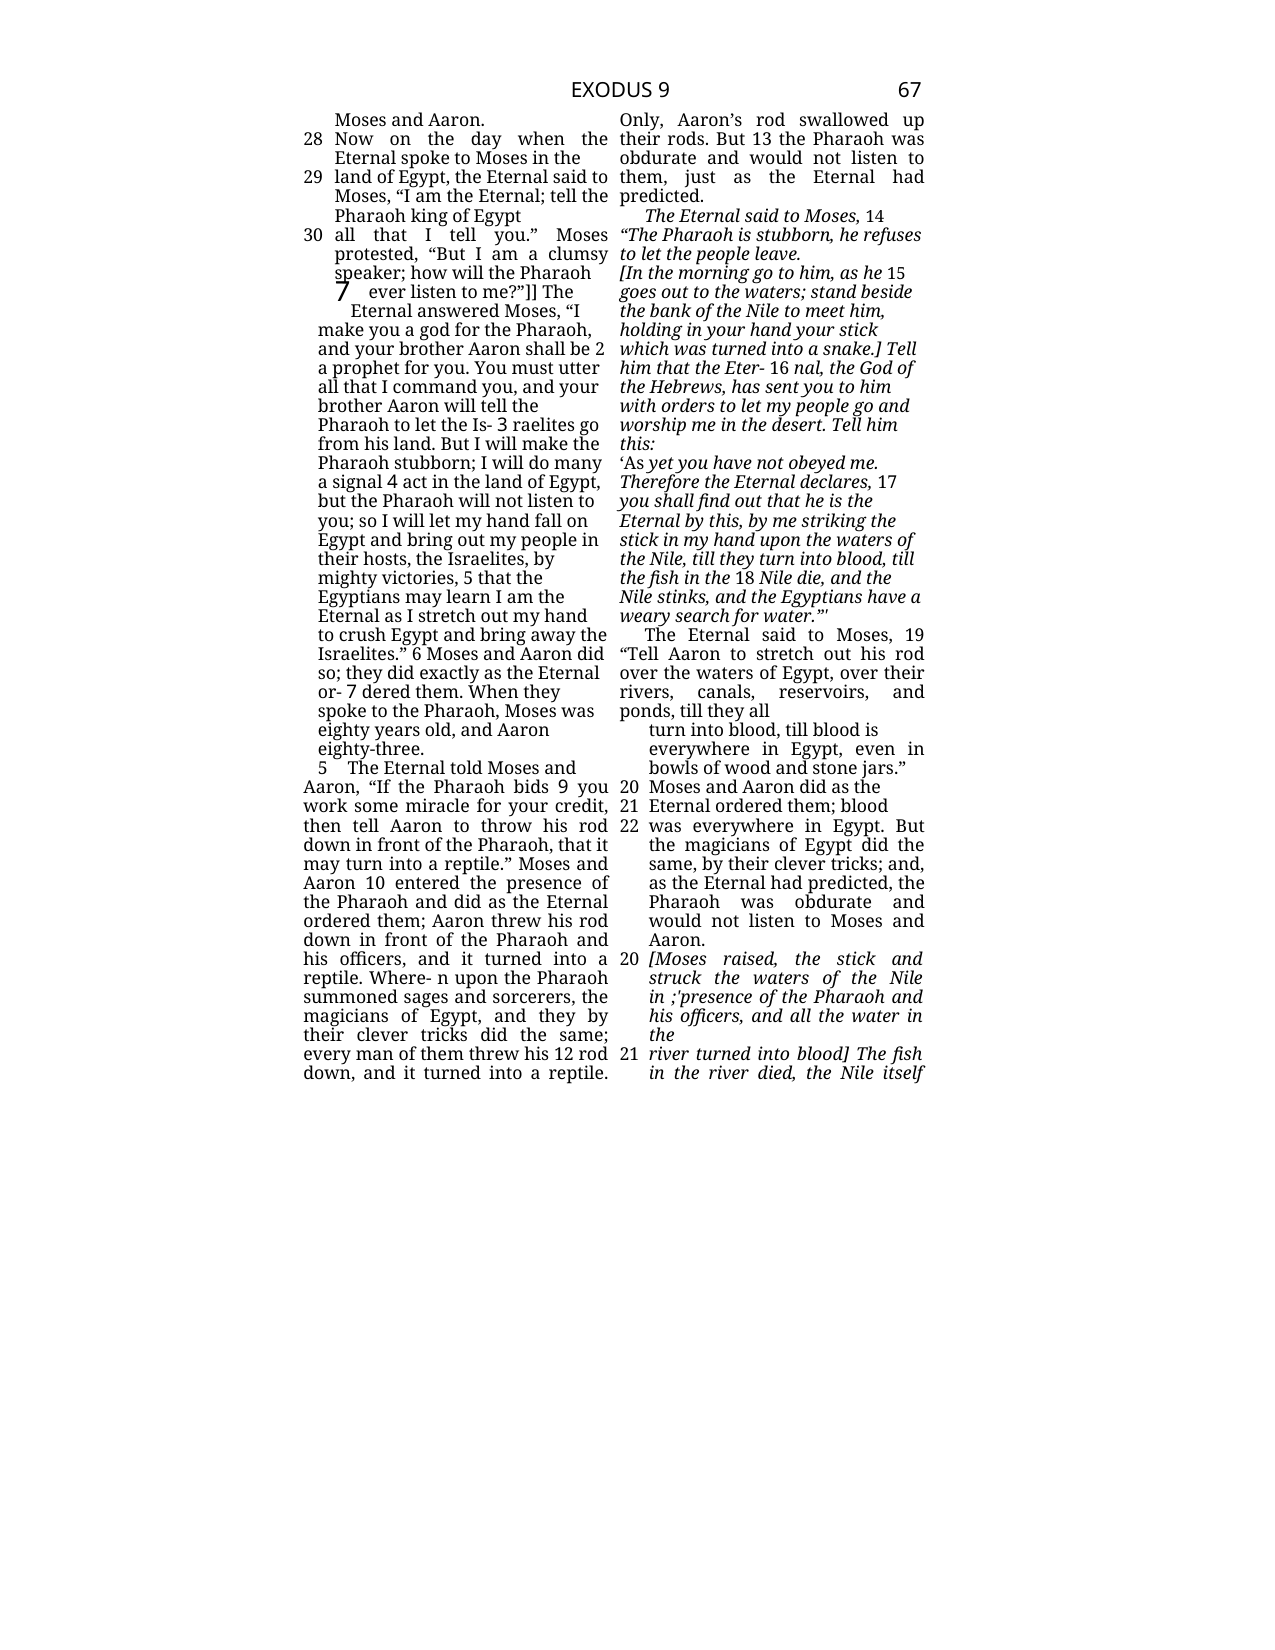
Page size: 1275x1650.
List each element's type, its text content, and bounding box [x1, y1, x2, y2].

text [In the morning go to him, as he 15 goes out to the waters; stand be­side the bank of the Nile to meet him, holding in your hand your stick which was turned into a snake.] Tell him that the Eter- 16 nal, the God of the Hebrews, has sent you to him with orders to let my people go and worship me in the desert. Tell him this: [619, 264, 925, 454]
text ‘As yet you have not obeyed me. Therefore the Eternal declares, 17 you shall find out that he is the Eternal by this, by me striking the stick in my hand upon the waters of the Nile, till they turn into blood, till the fish in the 18 Nile die, and the Nile stinks, and the Egyptians have a weary search for water.”' [619, 454, 925, 626]
text 7 ever listen to me?”]] The Eternal answered Moses, “I make you a god for the Pharaoh, and your brother Aaron shall be 2 a prophet for you. You must utter all that I command you, and your brother Aaron will tell the Pharaoh to let the Is- 3 raelites go from his land. But I will make the Pharaoh stub­born; I will do many a signal 4 act in the land of Egypt, but the Pharaoh will not listen to you; so I will let my hand fall on Egypt and bring out my people in their hosts, the Is­raelites, by mighty victories, 5 that the Egyptians may learn I am the Eternal as I stretch out my hand to crush Egypt and bring away the Israelites.” 6 Moses and Aaron did so; they did exactly as the Eternal or- 7 dered them. When they spoke to the Pharaoh, Moses was eighty years old, and Aaron eighty-three. [318, 283, 609, 759]
text Aaron, “If the Pharaoh bids 9 you work some miracle for your credit, then tell Aaron to throw his rod down in front of the Pharaoh, that it may turn into a reptile.” Moses and Aaron 10 entered the presence of the Pharaoh and did as the Eternal ordered them; Aaron threw his rod down in front of the Pha­raoh and his officers, and it turned into a reptile. Where- n upon the Pharaoh summoned sages and sorcerers, the ma­gicians of Egypt, and they by their clever tricks did the same; every man of them threw his 12 rod down, and it turned into a reptile. [303, 779, 609, 1084]
text The Eternal said to Moses, 14 “The Pharaoh is stubborn, he refuses to let the people leave. [619, 207, 925, 264]
list [Moses raised, the stick and struck the waters of the Nile in ;'presence of the Pharaoh and his officers, and all the water in the [619, 950, 925, 1046]
text everywhere in Egypt, even in bowls of wood and stone jars.” [648, 741, 925, 779]
text Only, Aaron’s rod swallowed up their rods. But 13 the Pharaoh was obdurate and would not listen to them, just as the Eternal had predicted. [619, 111, 925, 207]
list was everywhere in Egypt. But the magicians of Egypt did the same, by their clever tricks; and, as the Eternal had pre­dicted, the Pharaoh was ob­durate and would not listen to Moses and Aaron. [619, 817, 925, 950]
text turn into blood, till blood is [648, 721, 925, 741]
list Moses and Aaron did as the [619, 779, 925, 798]
list Now on the day when the Eternal spoke to Moses in the [303, 131, 609, 169]
list Moses and Aaron. [303, 111, 609, 131]
list Eternal ordered them; blood [619, 798, 925, 817]
list The Eternal told Moses and [318, 759, 609, 779]
list river turned into blood] The fish in the river died, the Nile itself [619, 1046, 925, 1084]
list land of Egypt, the Eternal said to Moses, “I am the Eternal; tell the Pharaoh king of Egypt [303, 169, 609, 226]
list all that I tell you.” Moses protested, “But I am a clumsy speaker; how will the Pharaoh [303, 226, 609, 283]
text The Eternal said to Moses, 19 “Tell Aaron to stretch out his rod over the waters of Egypt, over their rivers, canals, reser­voirs, and ponds, till they all [619, 626, 925, 721]
